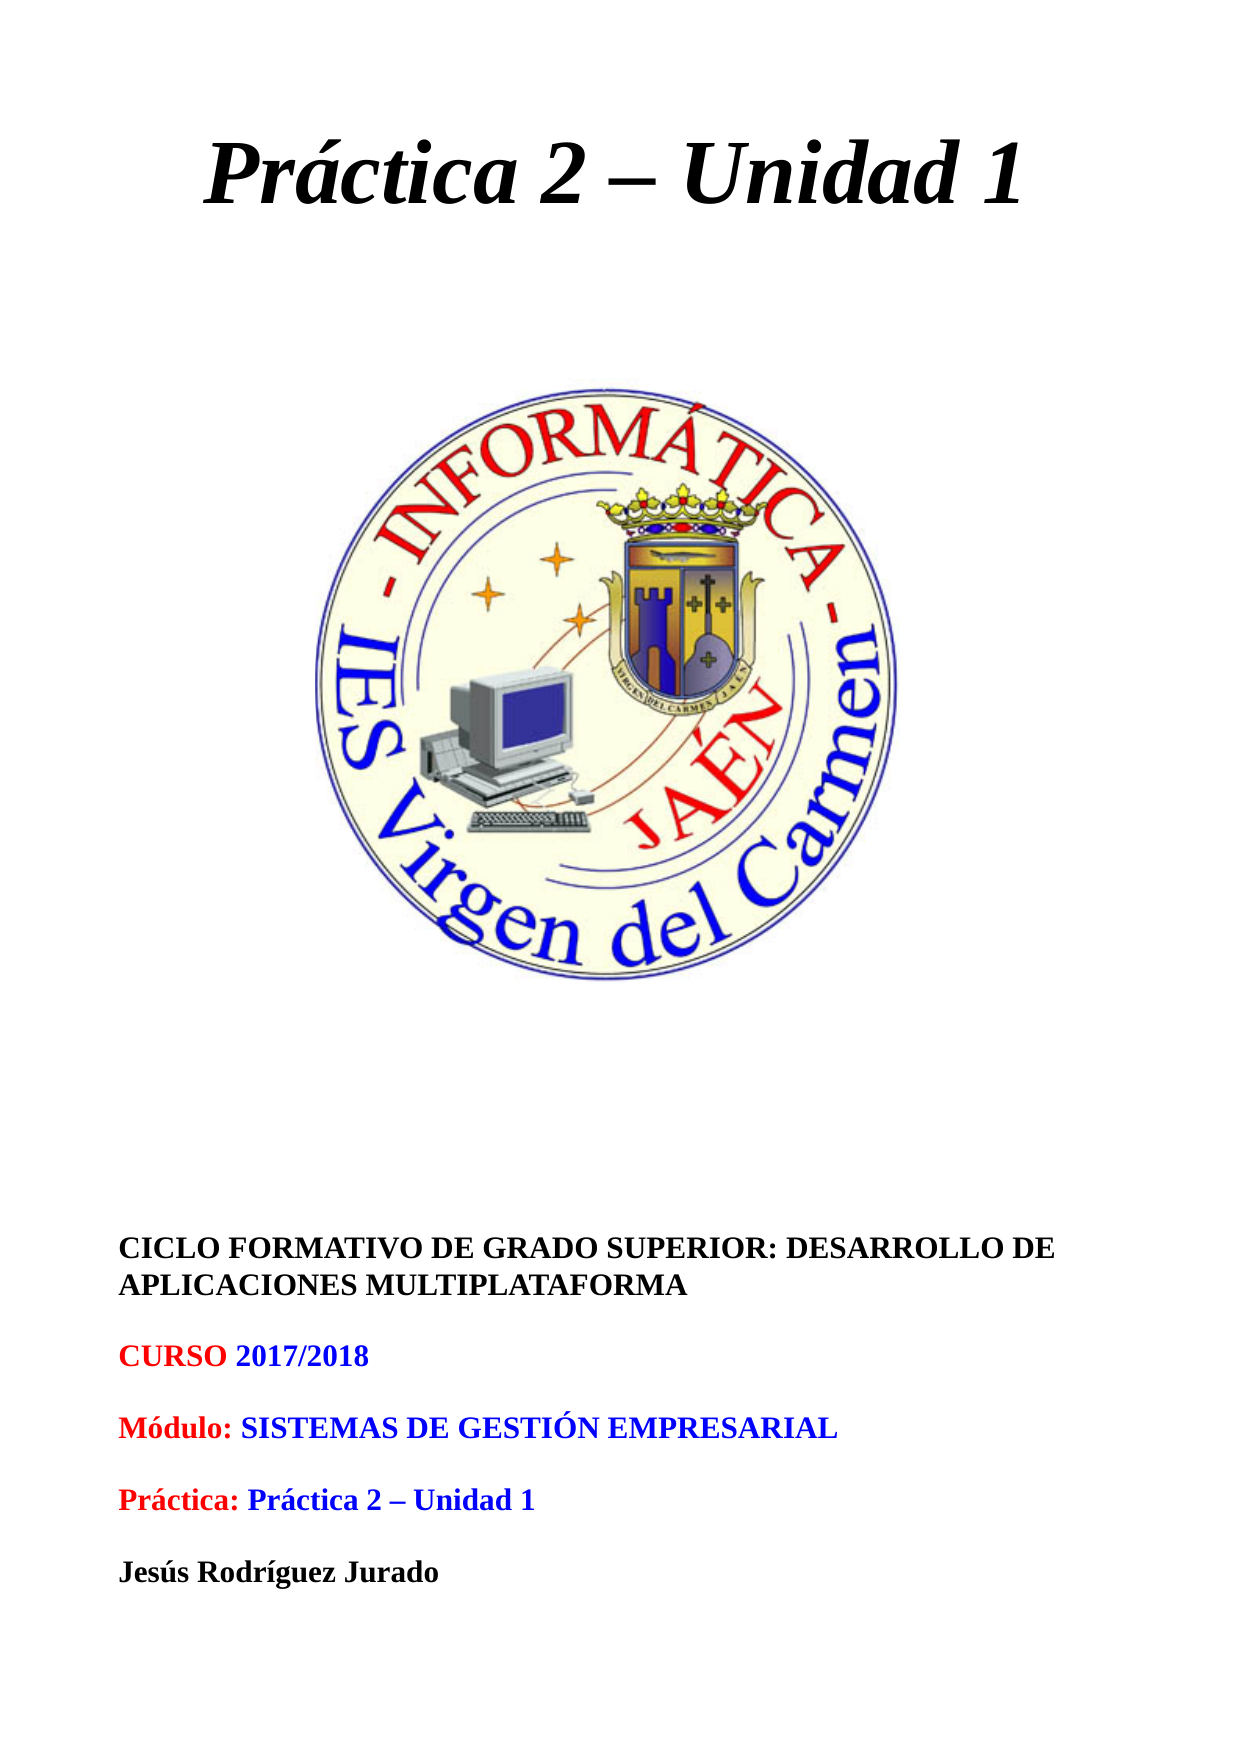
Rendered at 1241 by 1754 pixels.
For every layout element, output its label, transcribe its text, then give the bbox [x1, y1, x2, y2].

text Módulo: SISTEMAS DE GESTIÓN EMPRESARIAL [118, 1409, 1122, 1445]
text Práctica 2 – Unidad 1 [118, 118, 1122, 223]
text CICLO FORMATIVO DE GRADO SUPERIOR: DESARROLLO DE APLICACIONES MULTIPLATAFORMA [118, 1230, 1122, 1302]
text Práctica: Práctica 2 – Unidad 1 [118, 1481, 1122, 1517]
text Jesús Rodríguez Jurado [118, 1553, 1122, 1589]
text CURSO 2017/2018 [118, 1338, 1122, 1373]
picture [315, 342, 900, 983]
